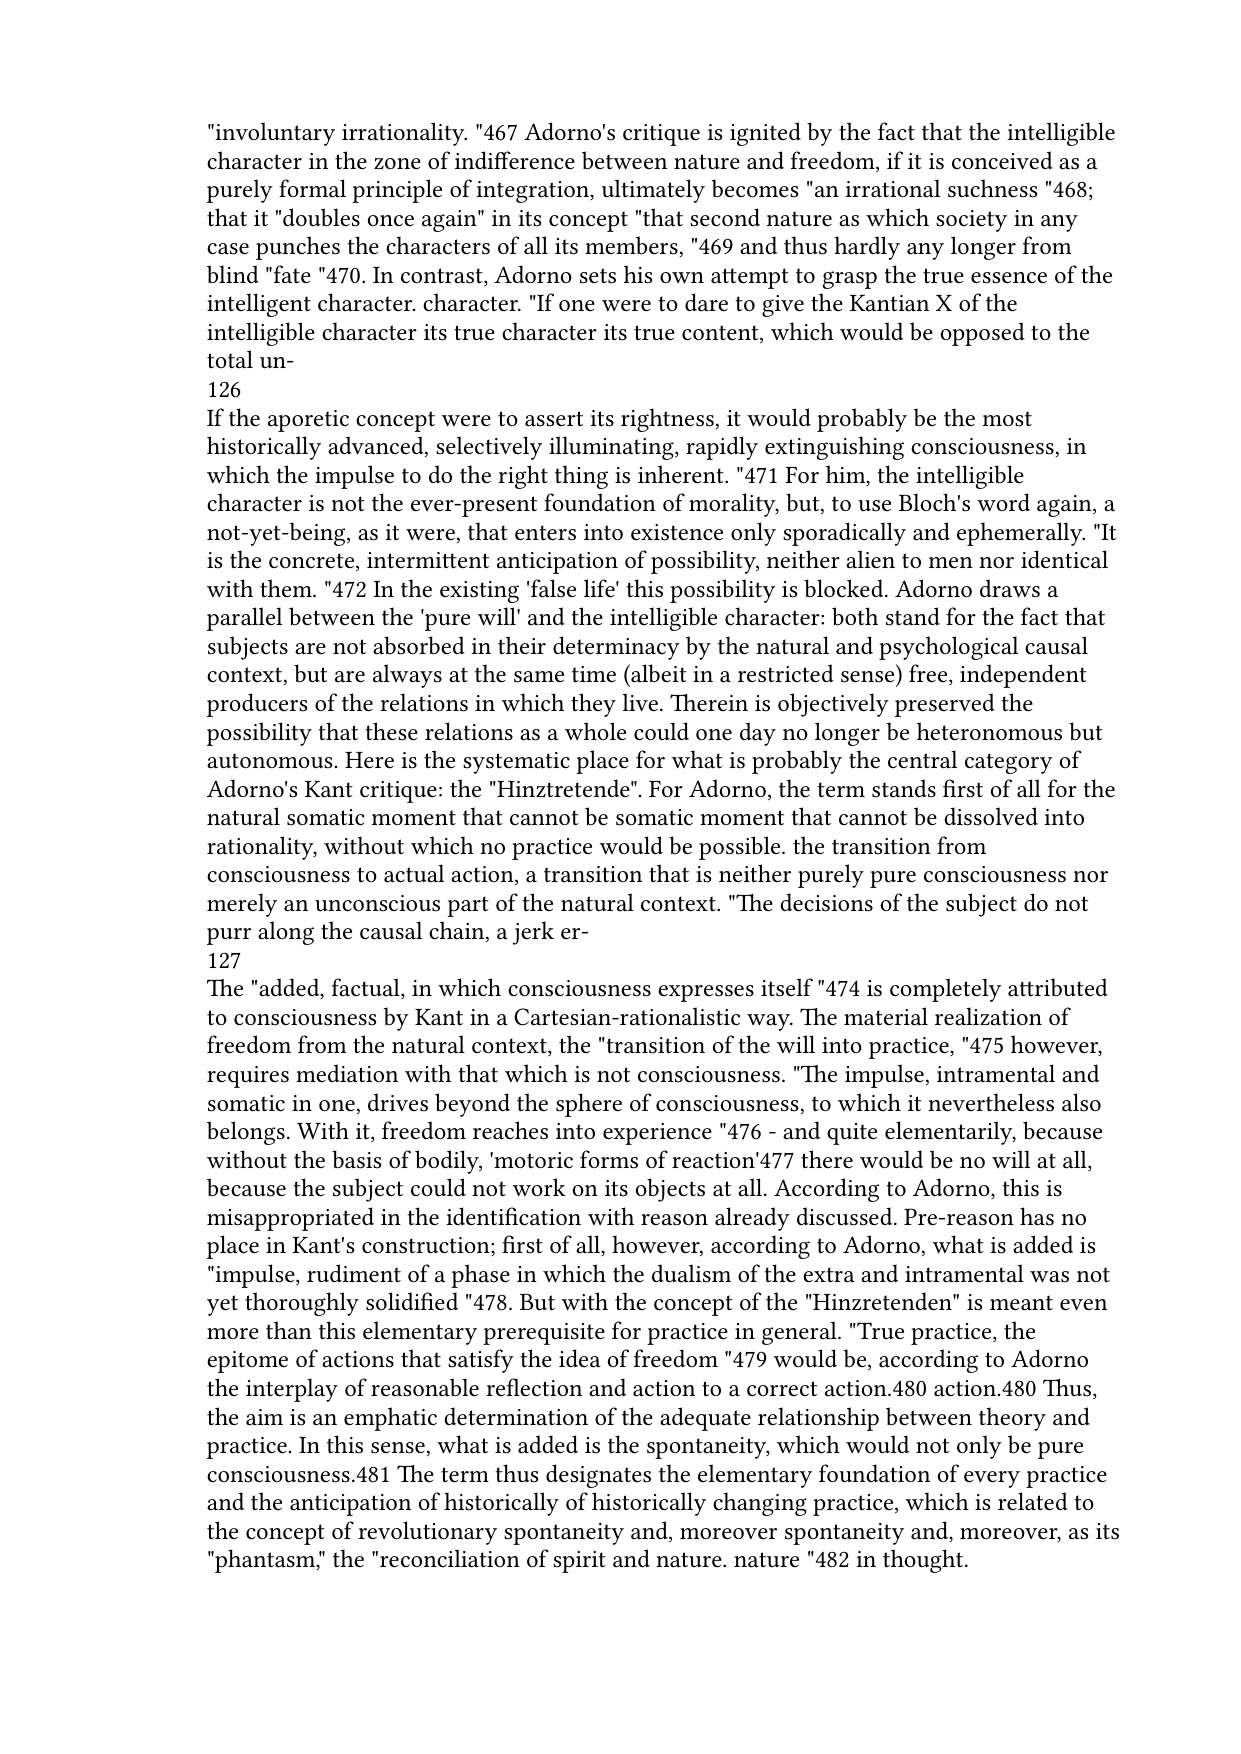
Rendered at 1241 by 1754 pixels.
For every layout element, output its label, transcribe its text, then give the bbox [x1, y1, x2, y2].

text The "added, factual, in which consciousness expresses itself "474 is completely attributed to consciousness by Kant in a Cartesian-rationalistic way. The material realization of freedom from the natural context, the "transition of the will into practice, "475 however, requires mediation with that which is not consciousness. "The impulse, intramental and somatic in one, drives beyond the sphere of consciousness, to which it nevertheless also belongs. With it, freedom reaches into experience "476 - and quite elementarily, because without the basis of bodily, 'motoric forms of reaction'477 there would be no will at all, because the subject could not work on its objects at all. According to Adorno, this is misappropriated in the identification with reason already discussed. Pre-reason has no place in Kant's construction; first of all, however, according to Adorno, what is added is "impulse, rudiment of a phase in which the dualism of the extra and intramental was not yet thoroughly solidified "478. But with the concept of the "Hinzretenden" is meant even more than this elementary prerequisite for practice in general. "True practice, the epitome of actions that satisfy the idea of freedom "479 would be, according to Adorno the interplay of reasonable reflection and action to a correct action.480 action.480 Thus, the aim is an emphatic determination of the adequate relationship between theory and practice. In this sense, what is added is the spontaneity, which would not only be pure consciousness.481 The term thus designates the elementary foundation of every practice and the anticipation of historically of historically changing practice, which is related to the concept of revolutionary spontaneity and, moreover spontaneity and, moreover, as its "phantasm," the "reconciliation of spirit and nature. nature "482 in thought. [207, 974, 1122, 1574]
text "involuntary irrationality. "467 Adorno's critique is ignited by the fact that the intelligible character in the zone of indifference between nature and freedom, if it is conceived as a purely formal principle of integration, ultimately becomes "an irrational suchness "468; that it "doubles once again" in its concept "that second nature as which society in any case punches the characters of all its members, "469 and thus hardly any longer from blind "fate "470. In contrast, Adorno sets his own attempt to grasp the true essence of the intelligent character. character. "If one were to dare to give the Kantian X of the intelligible character its true character its true content, which would be opposed to the total un- [207, 118, 1122, 375]
text 127 [207, 946, 1122, 974]
text If the aporetic concept were to assert its rightness, it would probably be the most historically advanced, selectively illuminating, rapidly extinguishing consciousness, in which the impulse to do the right thing is inherent. "471 For him, the intelligible character is not the ever-present foundation of morality, but, to use Bloch's word again, a not-yet-being, as it were, that enters into existence only sporadically and ephemerally. "It is the concrete, intermittent anticipation of possibility, neither alien to men nor identical with them. "472 In the existing 'false life' this possibility is blocked. Adorno draws a parallel between the 'pure will' and the intelligible character: both stand for the fact that subjects are not absorbed in their determinacy by the natural and psychological causal context, but are always at the same time (albeit in a restricted sense) free, independent producers of the relations in which they live. Therein is objectively preserved the possibility that these relations as a whole could one day no longer be heteronomous but autonomous. Here is the systematic place for what is probably the central category of Adorno's Kant critique: the "Hinztretende". For Adorno, the term stands first of all for the natural somatic moment that cannot be somatic moment that cannot be dissolved into rationality, without which no practice would be possible. the transition from consciousness to actual action, a transition that is neither purely pure consciousness nor merely an unconscious part of the natural context. "The decisions of the subject do not purr along the causal chain, a jerk er- [207, 403, 1122, 946]
text 126 [207, 375, 1122, 403]
